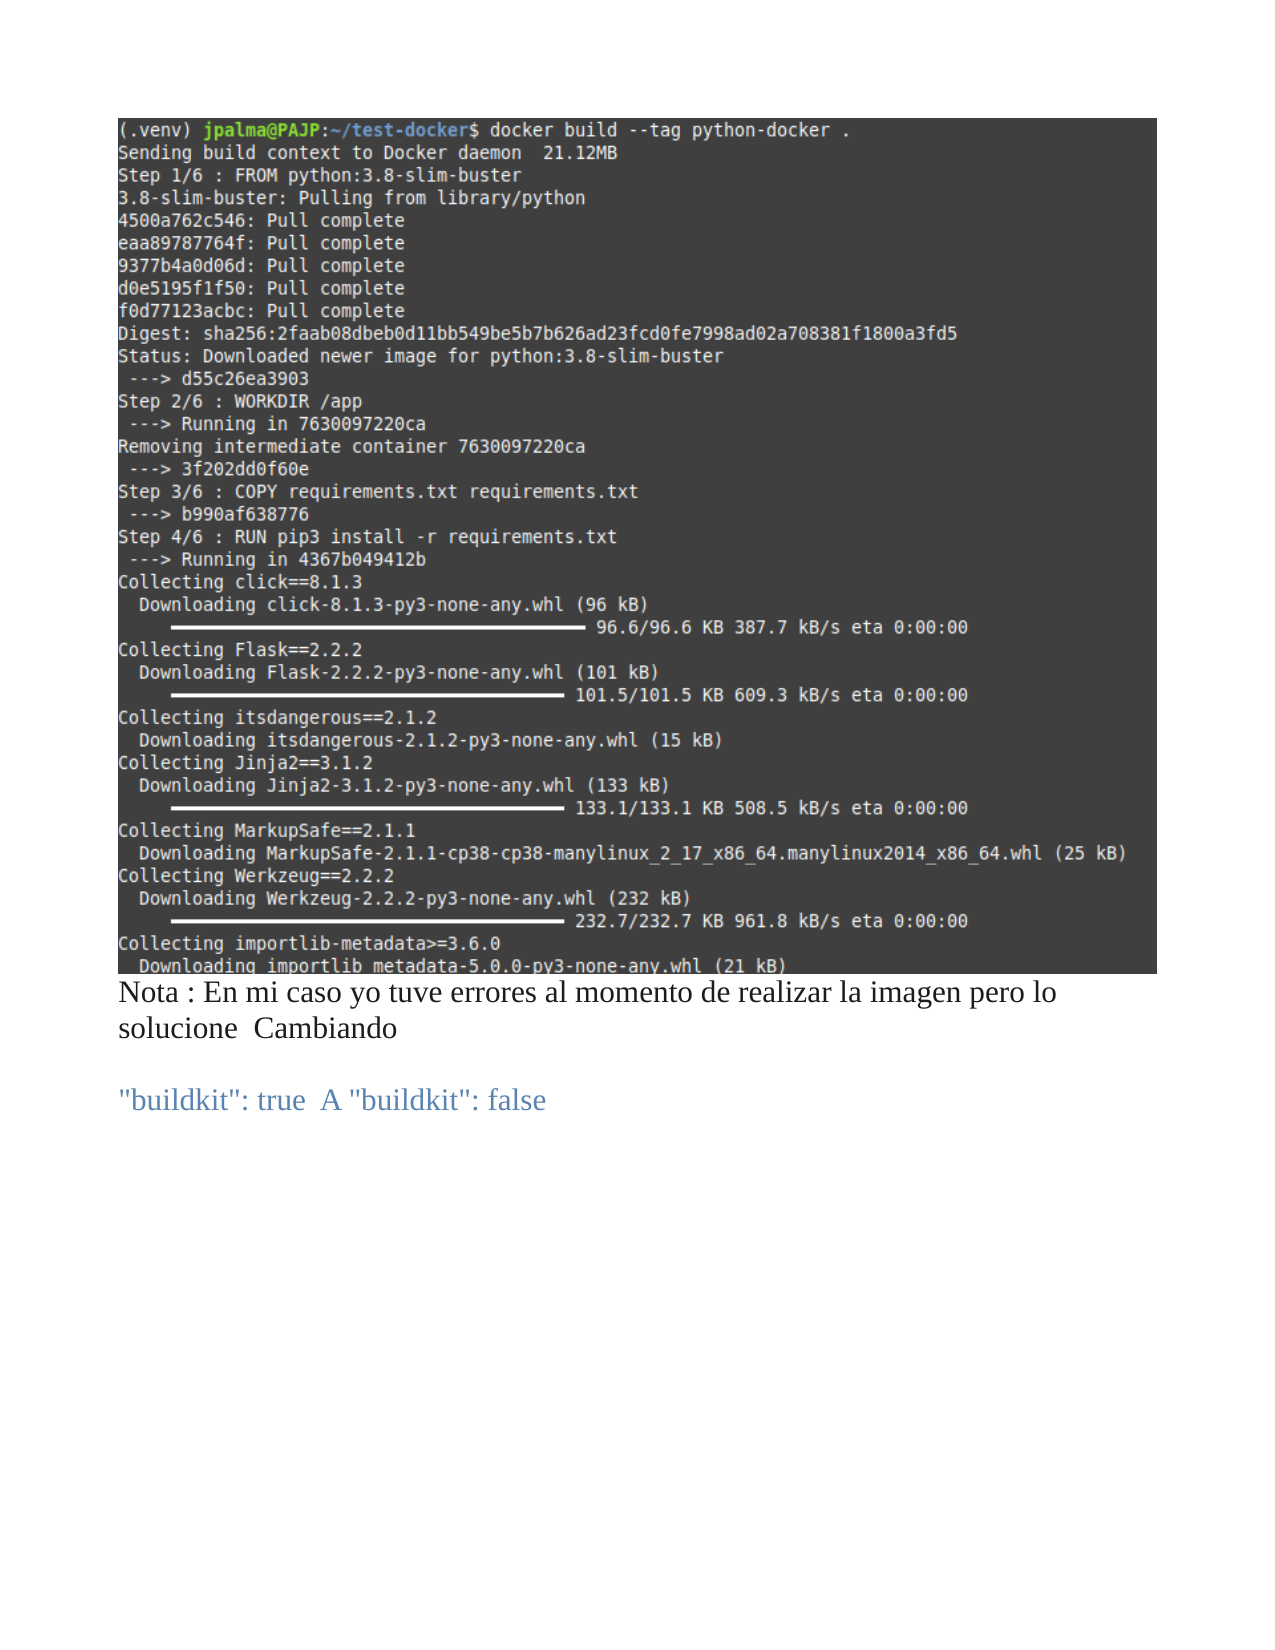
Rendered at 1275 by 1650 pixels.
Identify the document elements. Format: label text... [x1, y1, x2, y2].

text "buildkit": true A "buildkit": false [118, 1081, 1157, 1117]
picture [118, 118, 1157, 974]
text Nota : En mi caso yo tuve errores al momento de realizar la imagen pero lo solucione Cambiando [118, 974, 1157, 1045]
